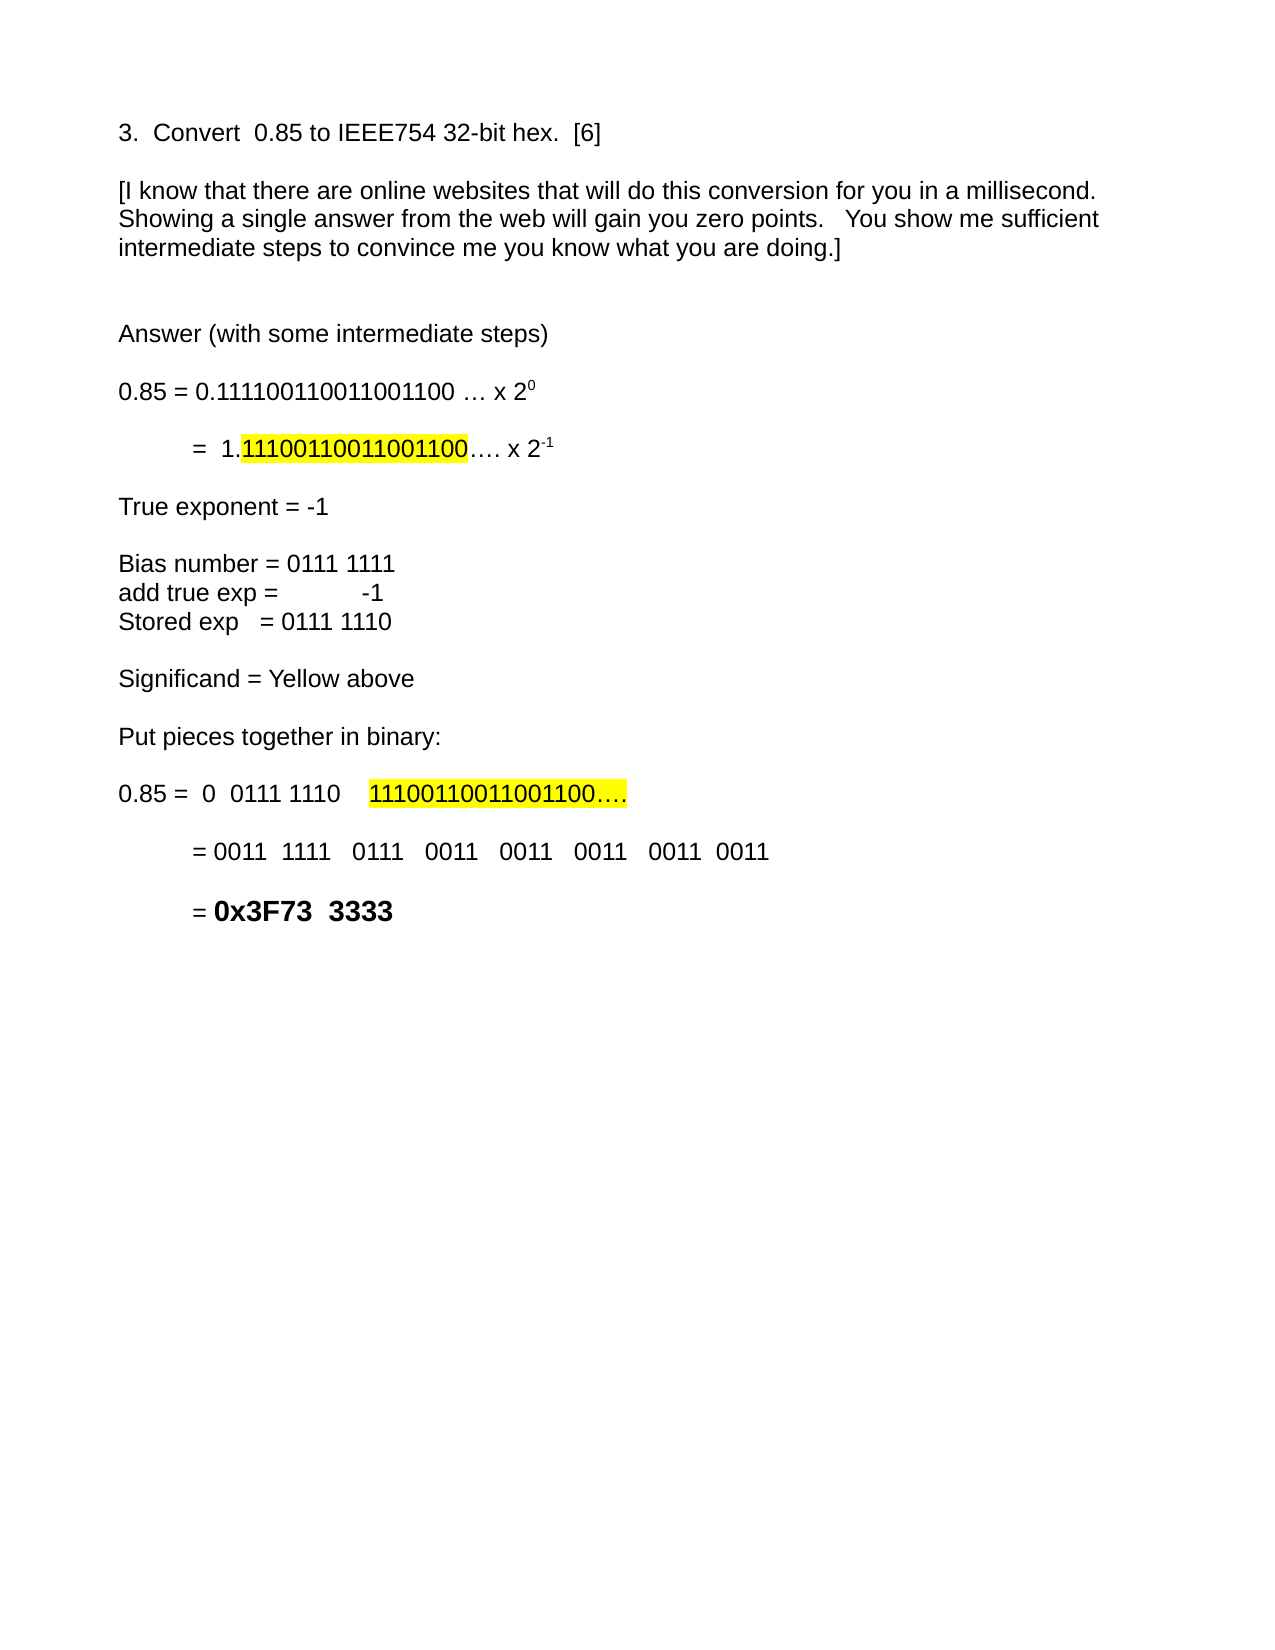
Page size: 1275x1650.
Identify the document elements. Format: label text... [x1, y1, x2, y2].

text add true exp = -1 [118, 578, 1157, 607]
text 0.85 = 0.111100110011001100 … x 20 [118, 377, 1157, 406]
text = 0011 1111 0111 0011 0011 0011 0011 0011 [118, 837, 1157, 866]
text True exponent = -1 [118, 492, 1157, 521]
text Stored exp = 0111 1110 [118, 607, 1157, 636]
text [I know that there are online websites that will do this conversion for you in a millisecond. Showing a single answer from the web will gain you zero points. You show me sufficient intermediate steps to convince me you know what you are doing.] [118, 176, 1157, 262]
text = 1.11100110011001100…. x 2-1 [118, 434, 1157, 463]
text Put pieces together in binary: [118, 722, 1157, 751]
text Answer (with some intermediate steps) [118, 319, 1157, 348]
text 3. Convert 0.85 to IEEE754 32-bit hex. [6] [118, 118, 1157, 147]
text 0.85 = 0 0111 1110 11100110011001100…. [118, 779, 1157, 808]
text Bias number = 0111 1111 [118, 549, 1157, 578]
text = 0x3F73 3333 [118, 894, 1157, 928]
text Significand = Yellow above [118, 664, 1157, 693]
